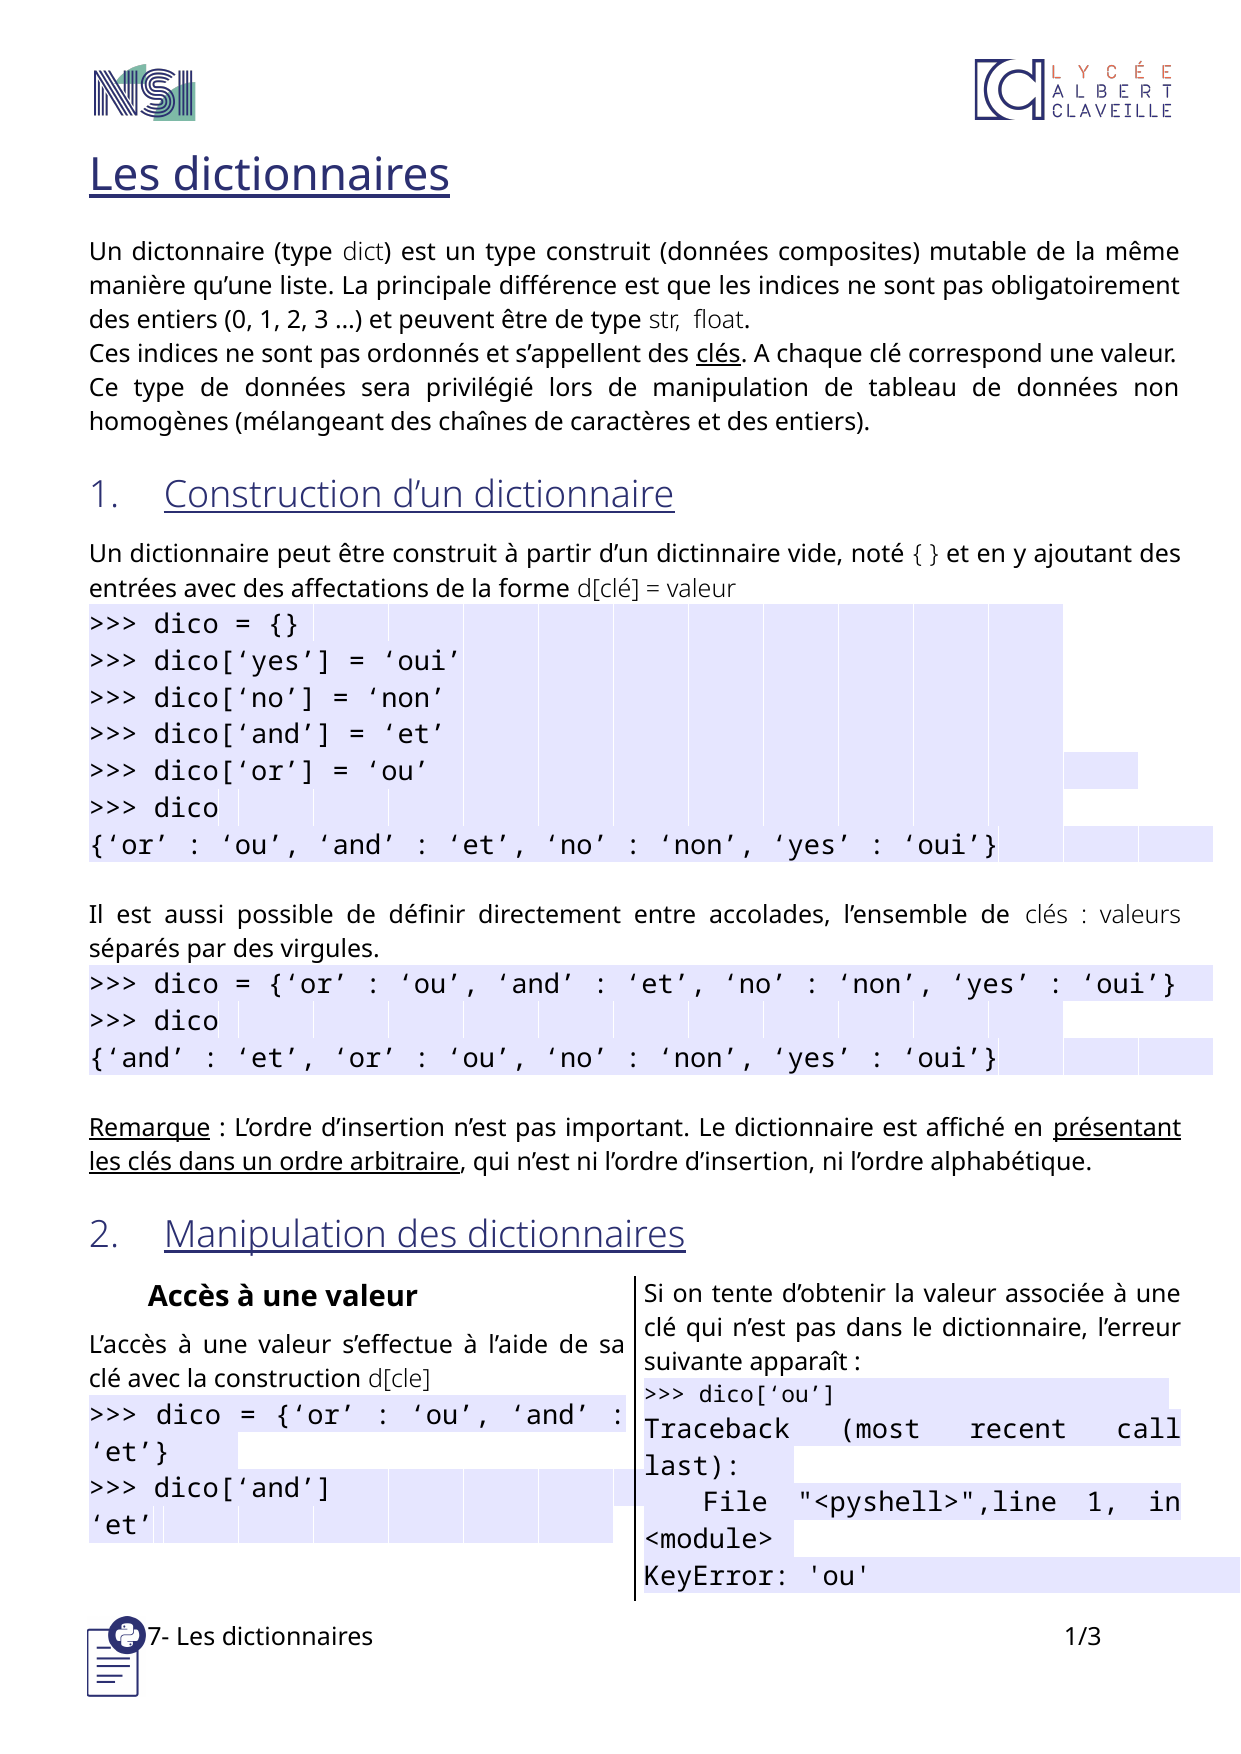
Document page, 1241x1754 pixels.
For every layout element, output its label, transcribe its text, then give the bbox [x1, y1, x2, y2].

text >>> dico[‘yes’] = ‘oui’ [1063, 641, 1181, 678]
subtitle Accès à une valeur [148, 1276, 626, 1315]
text Remarque : L’ordre d’insertion n’est pas important. Le dictionnaire est affiché en présentant les clés dans un ordre arbitraire, qui n’est ni l’ordre d’insertion, ni l’ordre alphabétique. [88, 1109, 1181, 1177]
text Ce type de données sera privilégié lors de manipulation de tableau de données non homogènes (mélangeant des chaînes de caractères et des entiers). [88, 370, 1181, 438]
subtitle Manipulation des dictionnaires [88, 1207, 1181, 1258]
picture [94, 64, 196, 121]
picture [974, 59, 1172, 120]
text L’accès à une valeur s’effectue à l’aide de sa clé avec la construction d[cle] [88, 1327, 626, 1395]
text >>> dico[‘and’] = ‘et’ [1063, 715, 1181, 752]
text >>> dico[‘or’] = ‘ou’ [1138, 752, 1181, 789]
picture [87, 1616, 146, 1697]
text Si on tente d’obtenir la valeur associée à une clé qui n’est pas dans le dictionnaire, l’erreur suivante apparaît : [644, 1276, 1181, 1378]
text >>> dico[‘no’] = ‘non’ [1063, 678, 1181, 715]
text Il est aussi possible de définir directement entre accolades, l’ensemble de clés : valeurs séparés par des virgules. [88, 896, 1181, 964]
text >>> dico = {} [1063, 604, 1181, 641]
text File "<pyshell>",line 1, in <module> [794, 1520, 1181, 1557]
text Un dictionnaire peut être construit à partir d’un dictinnaire vide, noté { } et en y ajoutant des entrées avec des affectations de la forme d[clé] = valeur [88, 536, 1181, 604]
text Ces indices ne sont pas ordonnés et s’appellent des clés. A chaque clé correspond une valeur. [88, 336, 1181, 370]
text >>> dico[‘ou’] [644, 1378, 1181, 1409]
text >>> dico [1063, 1001, 1181, 1038]
text Un dictonnaire (type dict) est un type construit (données composites) mutable de la même manière qu’une liste. La principale différence est que les indices ne sont pas obligatoirement des entiers (0, 1, 2, 3 …) et peuvent être de type str, float. [88, 233, 1181, 336]
subtitle Construction d’un dictionnaire [88, 467, 1181, 518]
subtitle Les dictionnaires [88, 142, 1181, 204]
text >>> dico = {‘or’ : ‘ou’, ‘and’ : ‘et’} [238, 1432, 626, 1469]
text Traceback (most recent call last): [794, 1446, 1181, 1483]
text ‘et’ [613, 1506, 626, 1543]
text >>> dico [1063, 789, 1181, 826]
